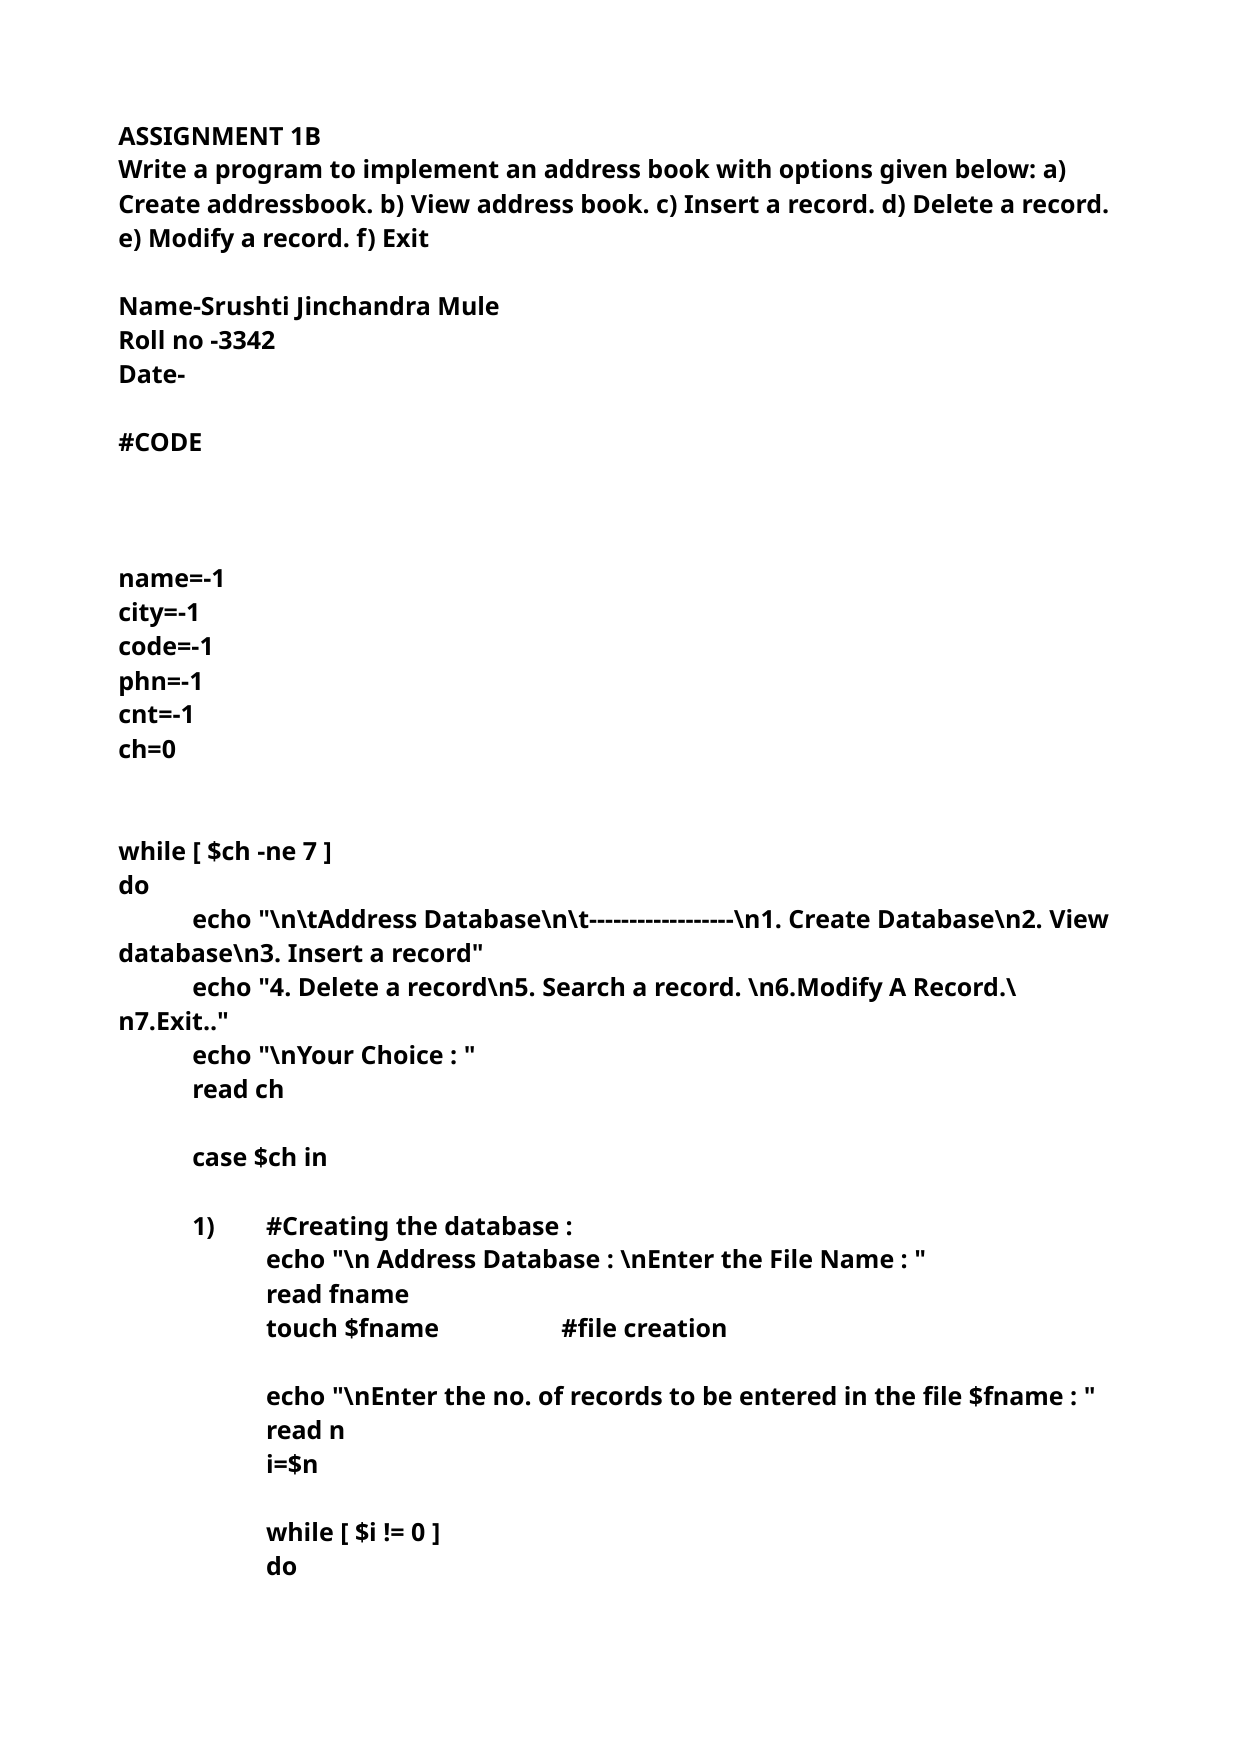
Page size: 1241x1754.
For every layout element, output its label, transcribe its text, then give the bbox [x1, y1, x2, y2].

text Roll no -3342 [118, 322, 1122, 357]
text #CODE [118, 425, 1122, 459]
text code=-1 [118, 629, 1122, 663]
text i=$n [118, 1447, 1122, 1481]
text echo "4. Delete a record\n5. Search a record. \n6.Modify A Record.\n7.Exit.." [118, 970, 1122, 1038]
text city=-1 [118, 595, 1122, 629]
text read ch [118, 1072, 1122, 1106]
text touch $fname #file creation [118, 1310, 1122, 1344]
text name=-1 [118, 561, 1122, 595]
text Name-Srushti Jinchandra Mule [118, 288, 1122, 322]
text echo "\n Address Database : \nEnter the File Name : " [118, 1242, 1122, 1276]
text Write a program to implement an address book with options given below: a) Create addressbook. b) View address book. c) Insert a record. d) Delete a record. e) Modify a record. f) Exit [118, 152, 1122, 254]
text ASSIGNMENT 1B [118, 118, 1122, 152]
text cnt=-1 [118, 697, 1122, 731]
text phn=-1 [118, 663, 1122, 697]
text 1) #Creating the database : [118, 1208, 1122, 1242]
text ch=0 [118, 731, 1122, 765]
text Date- [118, 357, 1122, 391]
text case $ch in [118, 1140, 1122, 1174]
text do [118, 1549, 1122, 1583]
text while [ $ch -ne 7 ] [118, 833, 1122, 867]
text read n [118, 1412, 1122, 1447]
text echo "\nEnter the no. of records to be entered in the file $fname : " [118, 1378, 1122, 1412]
text while [ $i != 0 ] [118, 1515, 1122, 1549]
text echo "\n\tAddress Database\n\t------------------\n1. Create Database\n2. View database\n3. Insert a record" [118, 902, 1122, 970]
text read fname [118, 1276, 1122, 1310]
text do [118, 867, 1122, 902]
text echo "\nYour Choice : " [118, 1038, 1122, 1072]
